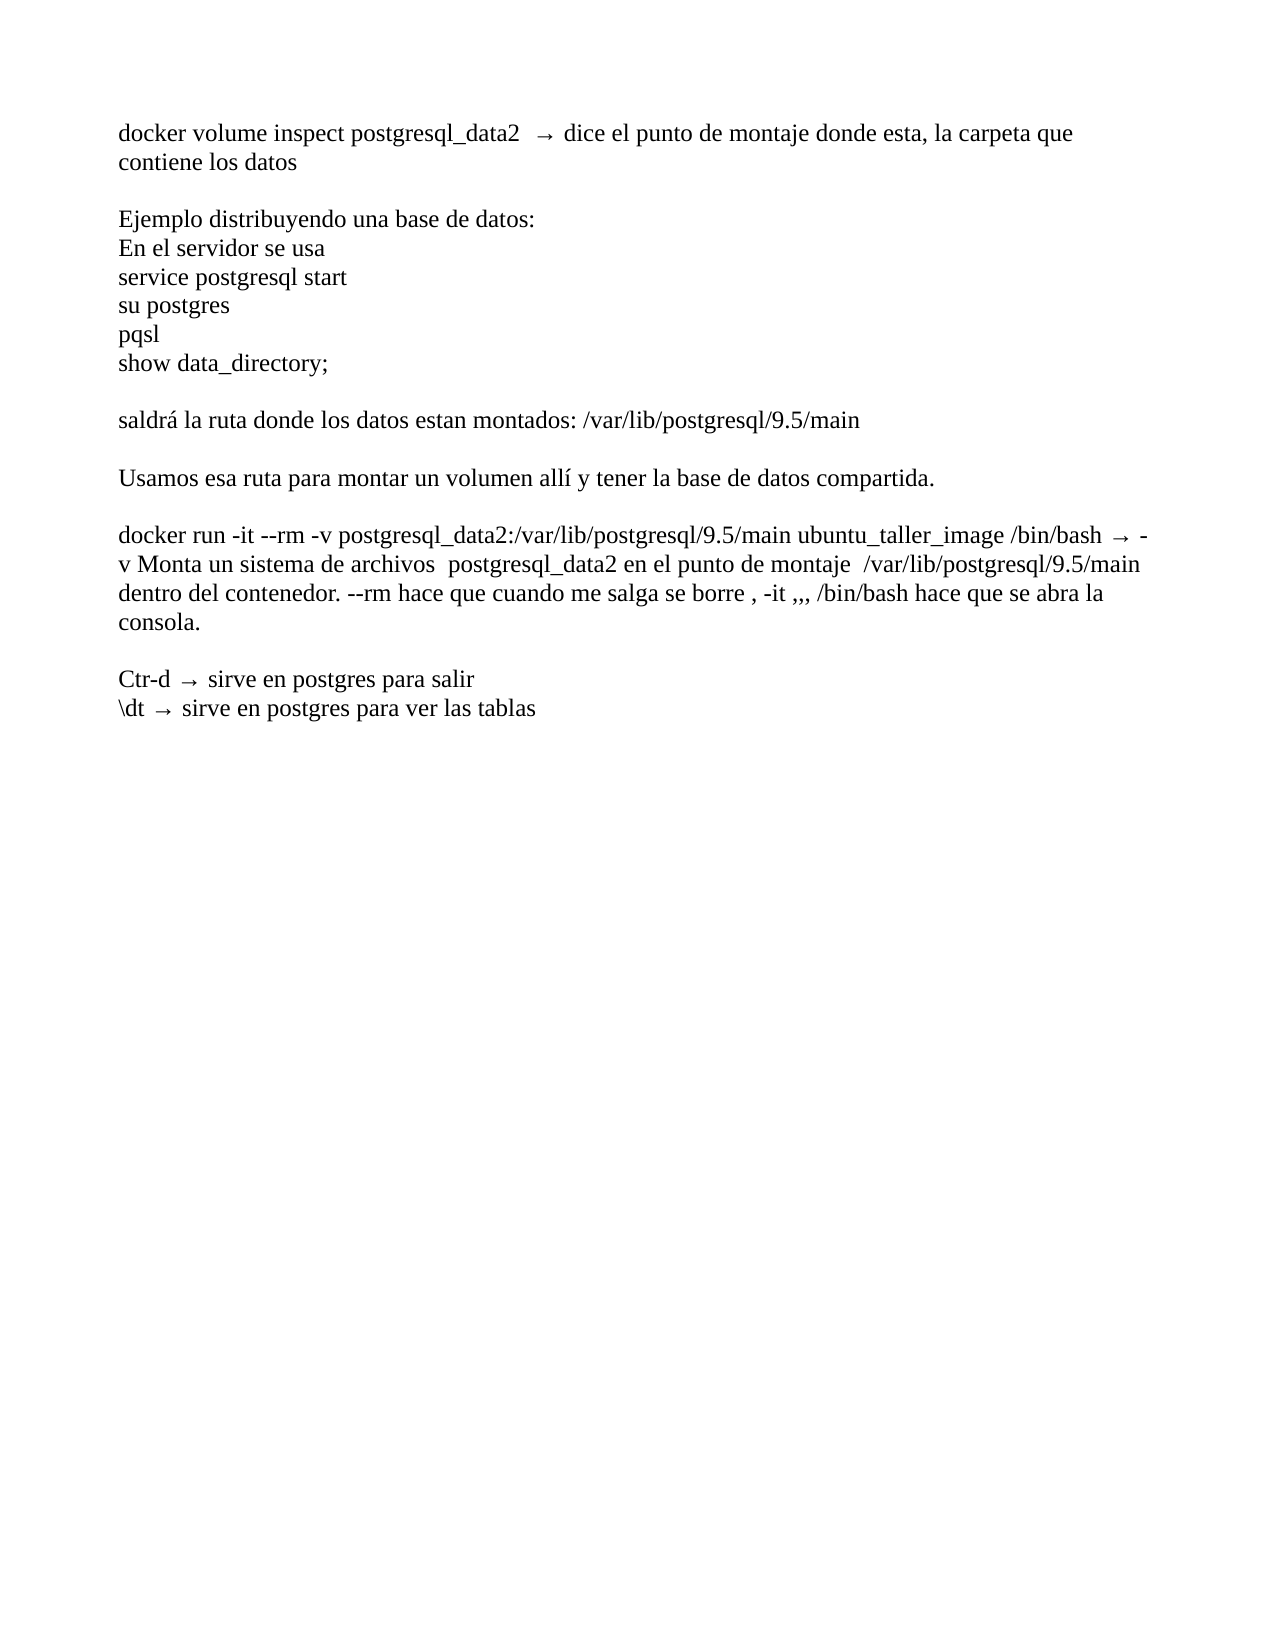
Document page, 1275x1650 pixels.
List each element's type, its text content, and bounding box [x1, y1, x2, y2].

text show data_directory; [118, 348, 1157, 377]
text docker run -it --rm -v postgresql_data2:/var/lib/postgresql/9.5/main ubuntu_taller_image /bin/bash → -v Monta un sistema de archivos postgresql_data2 en el punto de montaje /var/lib/postgresql/9.5/main dentro del contenedor. --rm hace que cuando me salga se borre , -it ,,, /bin/bash hace que se abra la consola. [118, 521, 1157, 636]
text docker volume inspect postgresql_data2 → dice el punto de montaje donde esta, la carpeta que contiene los datos [118, 118, 1157, 176]
text su postgres [118, 291, 1157, 319]
text Ctr-d → sirve en postgres para salir [118, 664, 1157, 693]
text Ejemplo distribuyendo una base de datos: [118, 204, 1157, 233]
text En el servidor se usa [118, 233, 1157, 262]
text \dt → sirve en postgres para ver las tablas [118, 693, 1157, 722]
text pqsl [118, 319, 1157, 348]
text Usamos esa ruta para montar un volumen allí y tener la base de datos compartida. [118, 463, 1157, 492]
text saldrá la ruta donde los datos estan montados: /var/lib/postgresql/9.5/main [118, 406, 1157, 434]
text service postgresql start [118, 262, 1157, 291]
